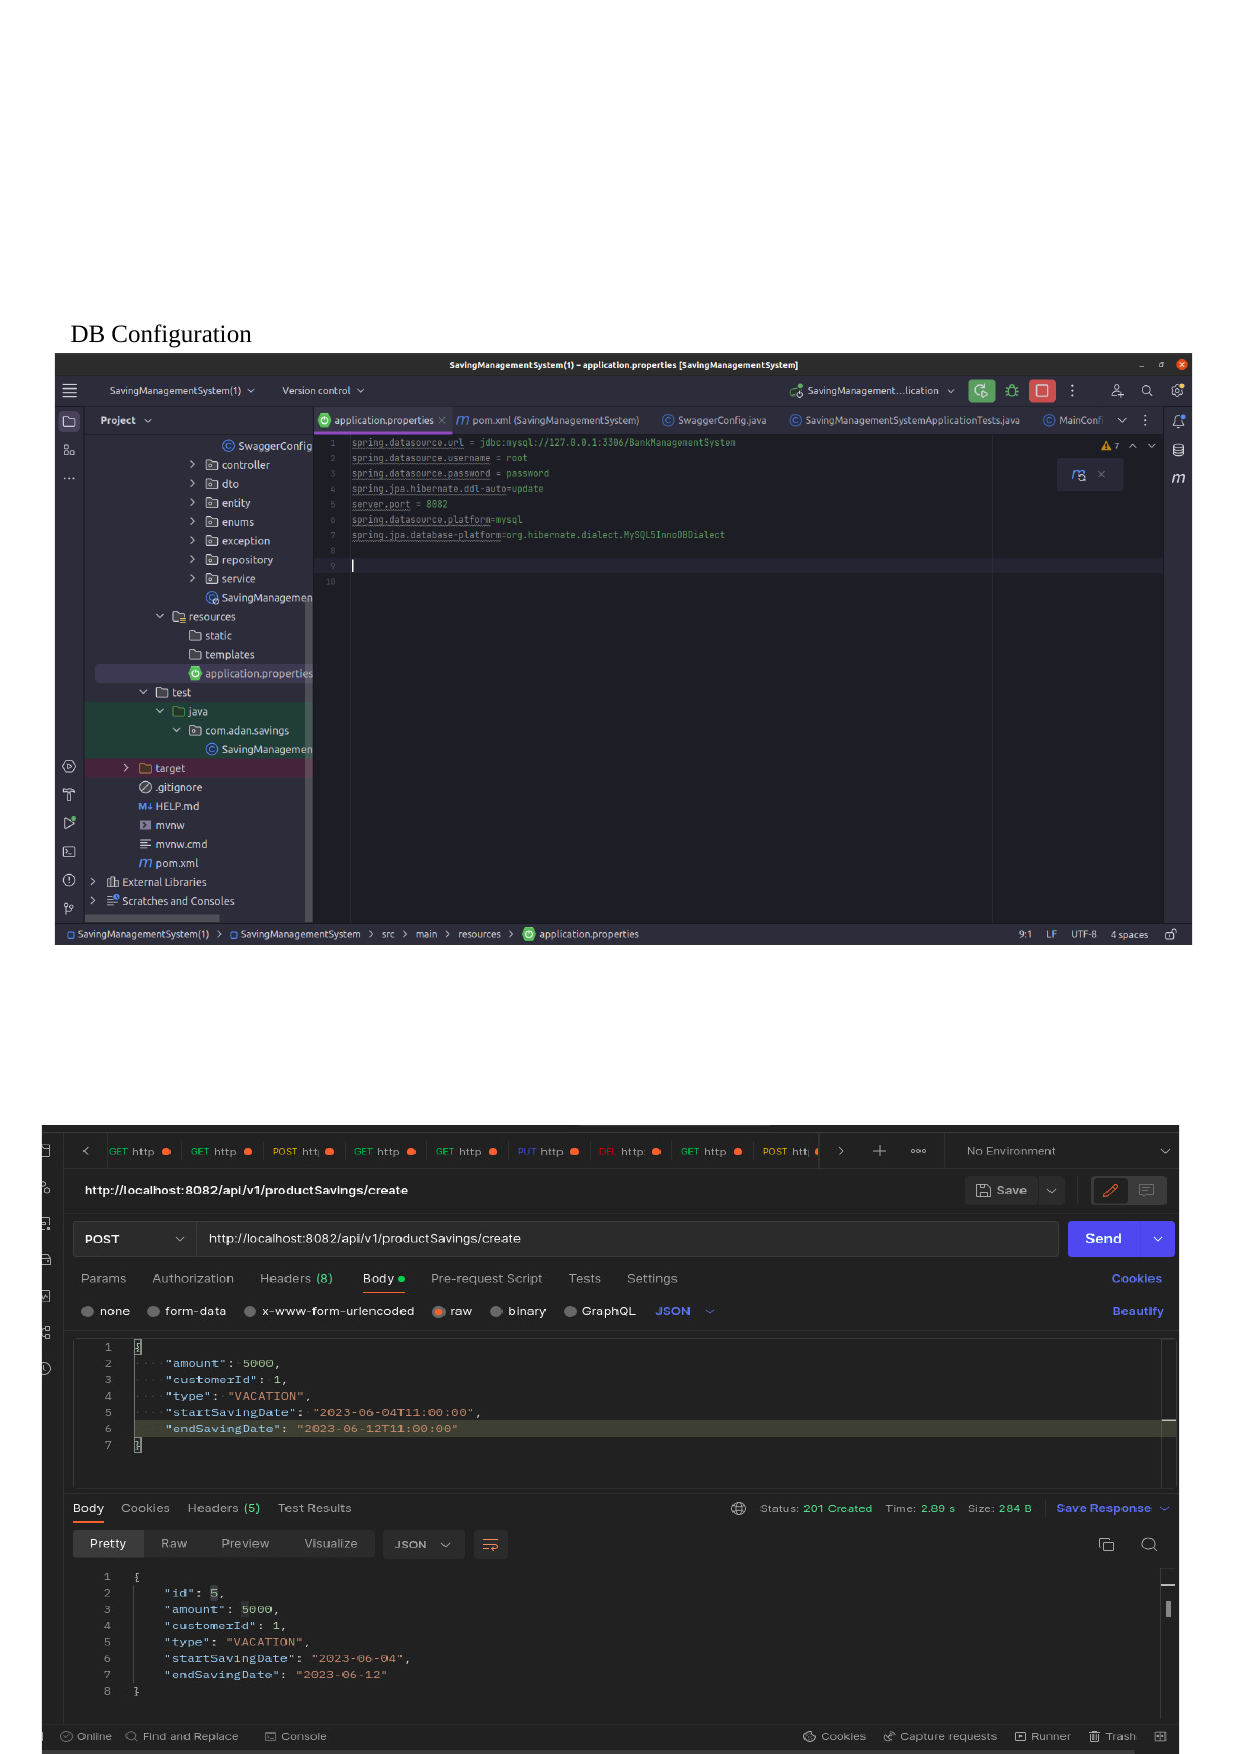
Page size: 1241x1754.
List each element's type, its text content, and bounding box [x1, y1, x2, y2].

picture [54, 353, 1193, 945]
picture [41, 1125, 1180, 1754]
text DB Configuration [70, 319, 1208, 348]
